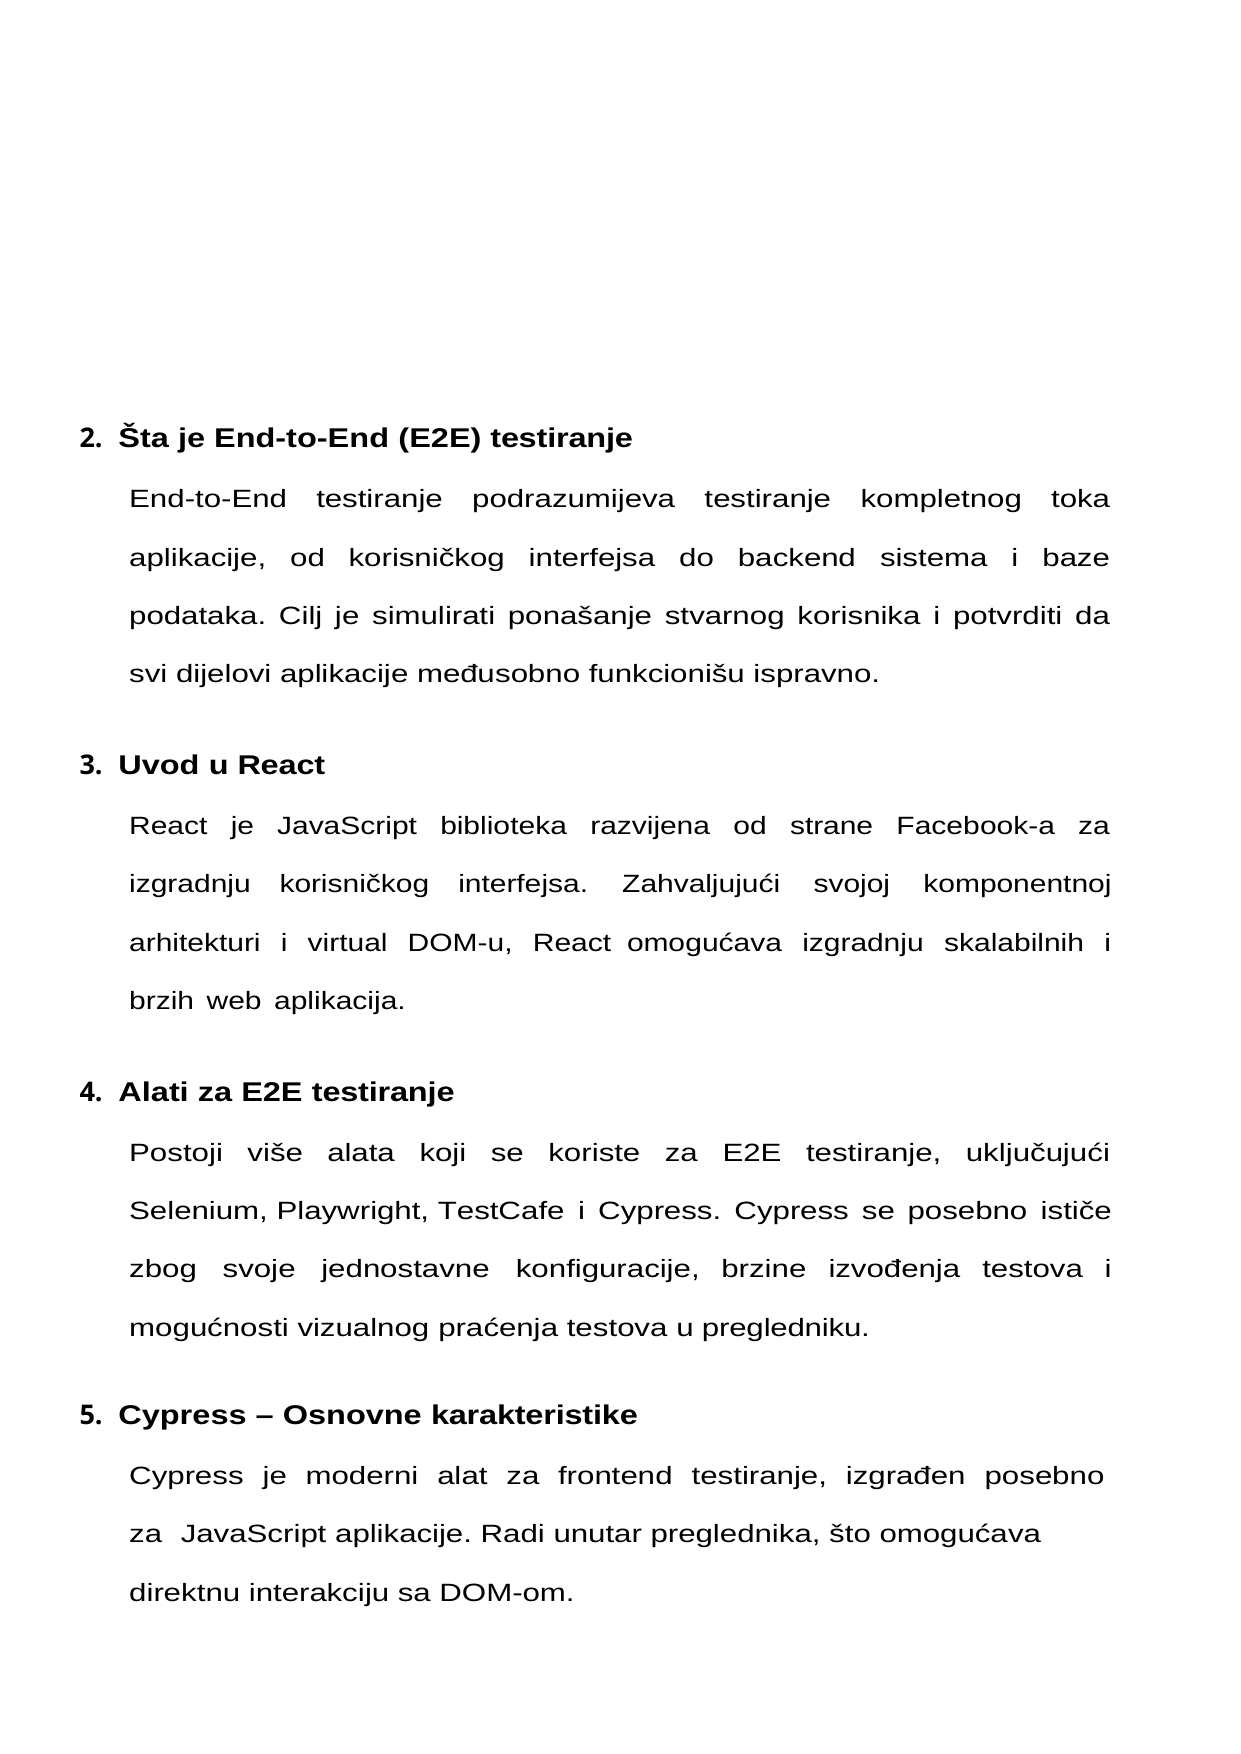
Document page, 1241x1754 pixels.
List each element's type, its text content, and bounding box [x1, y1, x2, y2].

subtitle Cypress – Osnovne karakteristike [79, 1396, 1122, 1432]
text Postoji više alata koji se koriste za E2E testiranje, uključujući Selenium, Playwright, TestCafe i Cypress. Cypress se posebno ističe zbog svoje jednostavne konfiguracije, brzine izvođenja testova i mogućnosti vizualnog praćenja testova u pregledniku. [129, 1138, 1111, 1341]
text React je JavaScript biblioteka razvijena od strane Facebook-a za izgradnju korisničkog interfejsa. Zahvaljujući svojoj komponentnoj arhitekturi i virtual DOM-u, React omogućava izgradnju skalabilnih i brzih web aplikacija. [129, 811, 1111, 1015]
subtitle Uvod u React [79, 745, 1122, 782]
text End-to-End testiranje podrazumijeva testiranje kompletnog toka aplikacije, od korisničkog interfejsa do backend sistema i baze podataka. Cilj je simulirati ponašanje stvarnog korisnika i potvrditi da svi dijelovi aplikacije međusobno funkcionišu ispravno. [129, 484, 1112, 688]
text Cypress je moderni alat za frontend testiranje, izgrađen posebno za JavaScript aplikacije. Radi unutar preglednika, što omogućava direktnu interakciju sa DOM-om. [129, 1461, 1122, 1607]
subtitle Alati za E2E testiranje [79, 1072, 1122, 1109]
subtitle Šta je End-to-End (E2E) testiranje [79, 418, 1122, 455]
